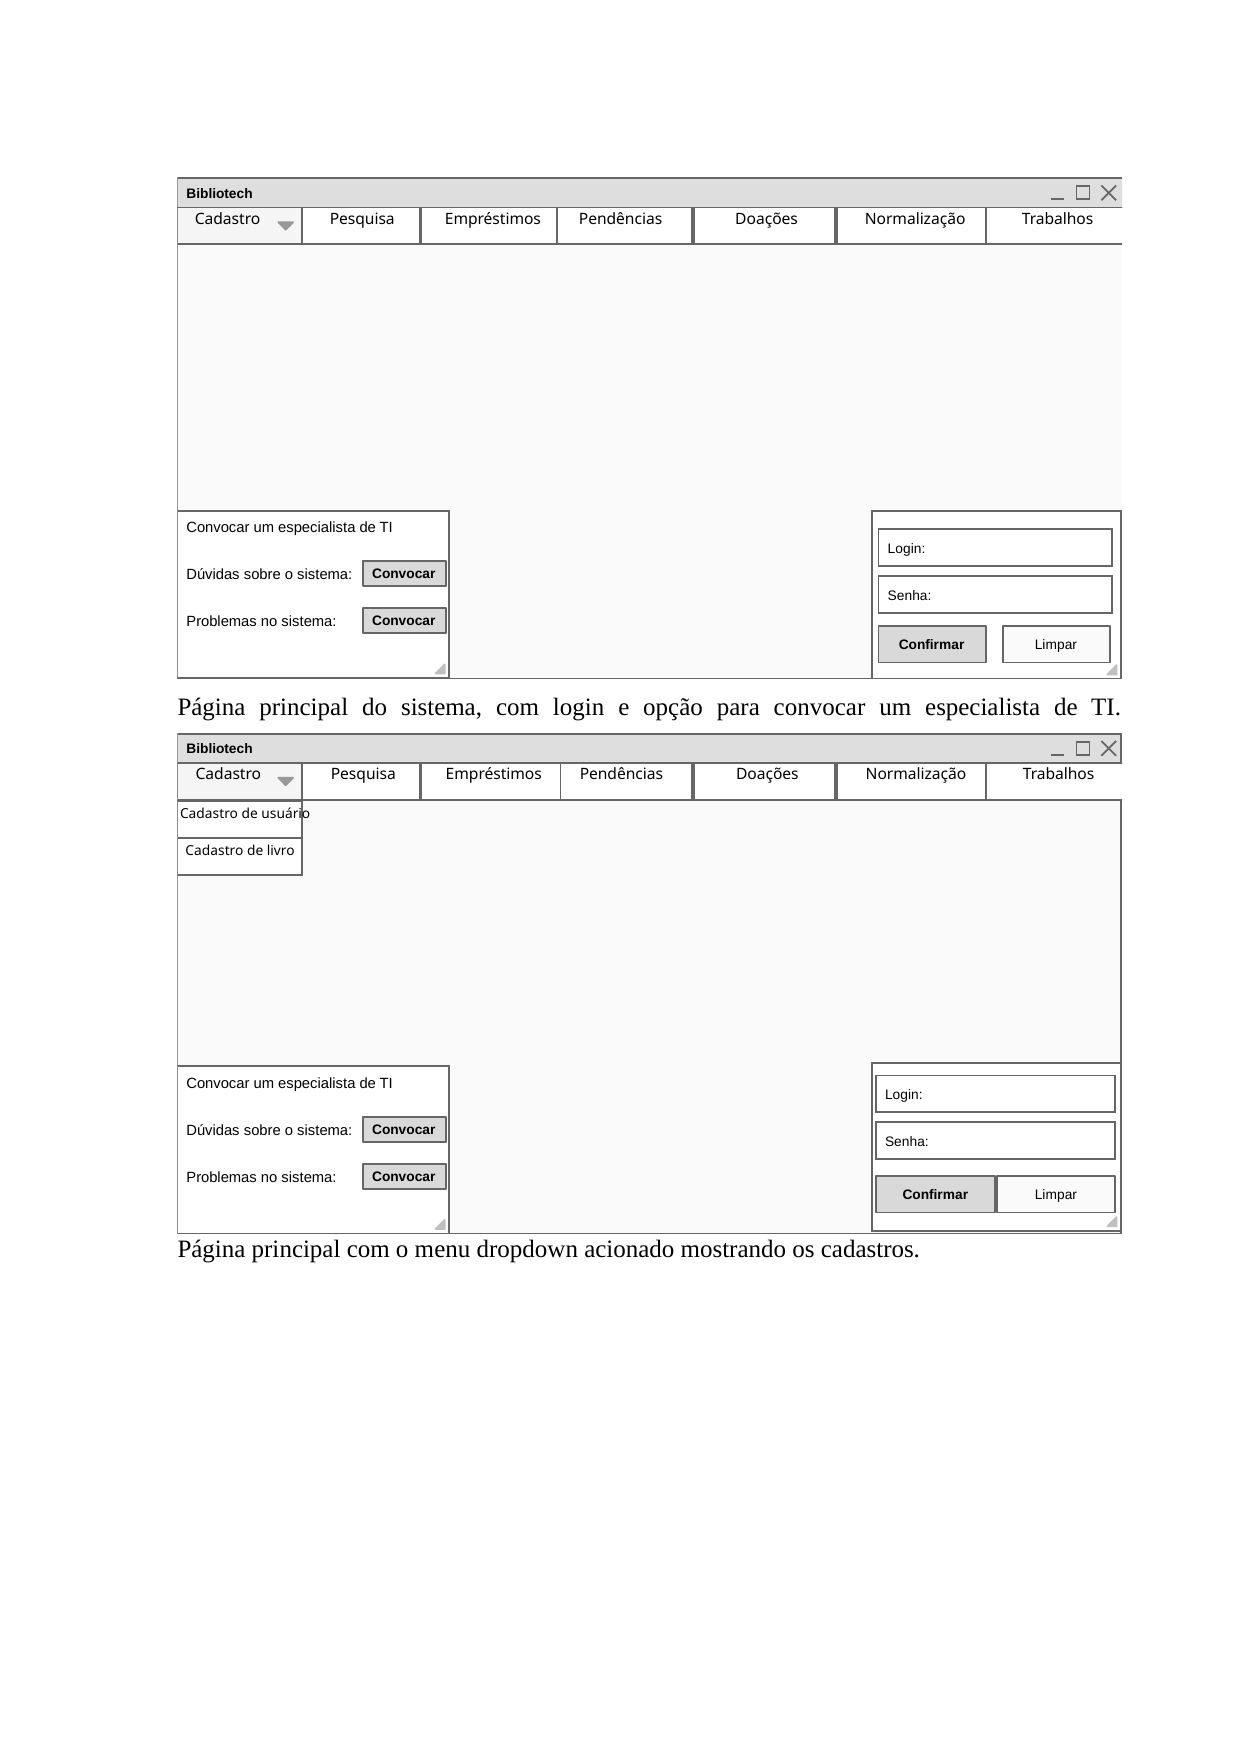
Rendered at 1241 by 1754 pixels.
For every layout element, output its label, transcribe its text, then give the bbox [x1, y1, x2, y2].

text Página principal do sistema, com login e opção para convocar um especialista de TI. [177, 679, 1122, 733]
text Página principal com o menu dropdown acionado mostrando os cadastros. [177, 1234, 1122, 1262]
